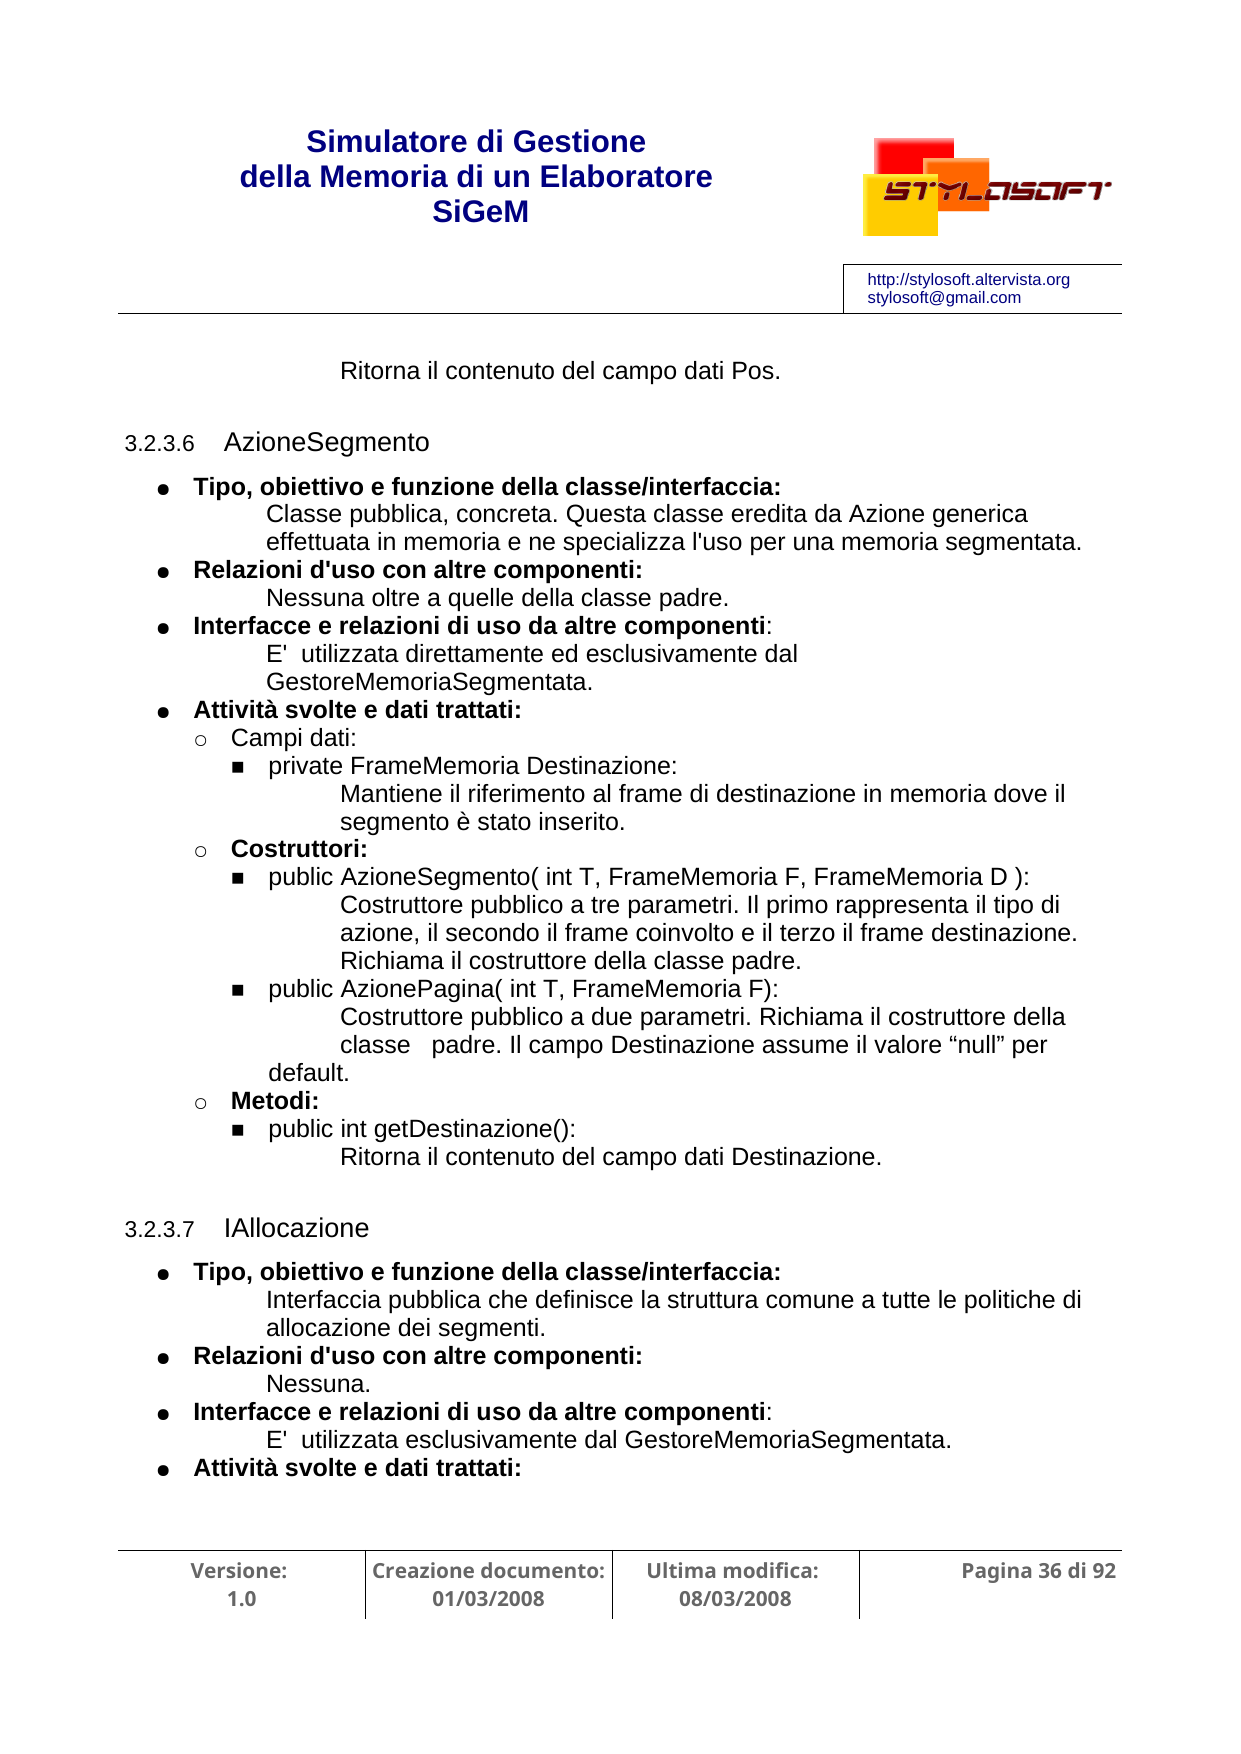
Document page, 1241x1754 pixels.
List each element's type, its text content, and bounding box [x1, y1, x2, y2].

list Costruttori: [193, 835, 1122, 863]
list Metodi: [193, 1086, 1122, 1114]
subtitle IAllocazione [118, 1213, 1122, 1243]
list Tipo, obiettivo e funzione della classe/interfaccia: Interfaccia pubblica che definisce la struttura comune a tutte le politiche di allocazione dei segmenti. [156, 1258, 1122, 1342]
list public AzioneSegmento( int T, FrameMemoria F, FrameMemoria D ): Costruttore pubblico a tre parametri. Il primo rappresenta il tipo di azione, il secondo il frame coinvolto e il terzo il frame destinazione. Richiama il costruttore della classe padre. [231, 863, 1122, 975]
list Relazioni d'uso con altre componenti: Nessuna oltre a quelle della classe padre. [156, 556, 1122, 612]
subtitle AzioneSegmento [118, 427, 1122, 457]
list public int getDestinazione(): Ritorna il contenuto del campo dati Destinazione. [231, 1114, 1122, 1170]
list Ritorna il contenuto del campo dati Pos. [231, 357, 1122, 384]
list Campi dati: [193, 723, 1122, 751]
picture [848, 123, 1117, 247]
list Relazioni d'uso con altre componenti: Nessuna. [156, 1342, 1122, 1398]
list Tipo, obiettivo e funzione della classe/interfaccia: Classe pubblica, concreta. Questa classe eredita da Azione generica effettuata in memoria e ne specializza l'uso per una memoria segmentata. [156, 472, 1122, 556]
list Interfacce e relazioni di uso da altre componenti: E' utilizzata direttamente ed esclusivamente dal GestoreMemoriaSegmentata. [156, 612, 1122, 696]
list Interfacce e relazioni di uso da altre componenti: E' utilizzata esclusivamente dal GestoreMemoriaSegmentata. [156, 1398, 1122, 1453]
list Attività svolte e dati trattati: [156, 696, 1122, 723]
list public AzionePagina( int T, FrameMemoria F): Costruttore pubblico a due parametri. Richiama il costruttore della classe padre. Il campo Destinazione assume il valore “null” per default. [231, 975, 1122, 1086]
list private FrameMemoria Destinazione: Mantiene il riferimento al frame di destinazione in memoria dove il segmento è stato inserito. [231, 751, 1122, 835]
list Attività svolte e dati trattati: [156, 1453, 1122, 1481]
